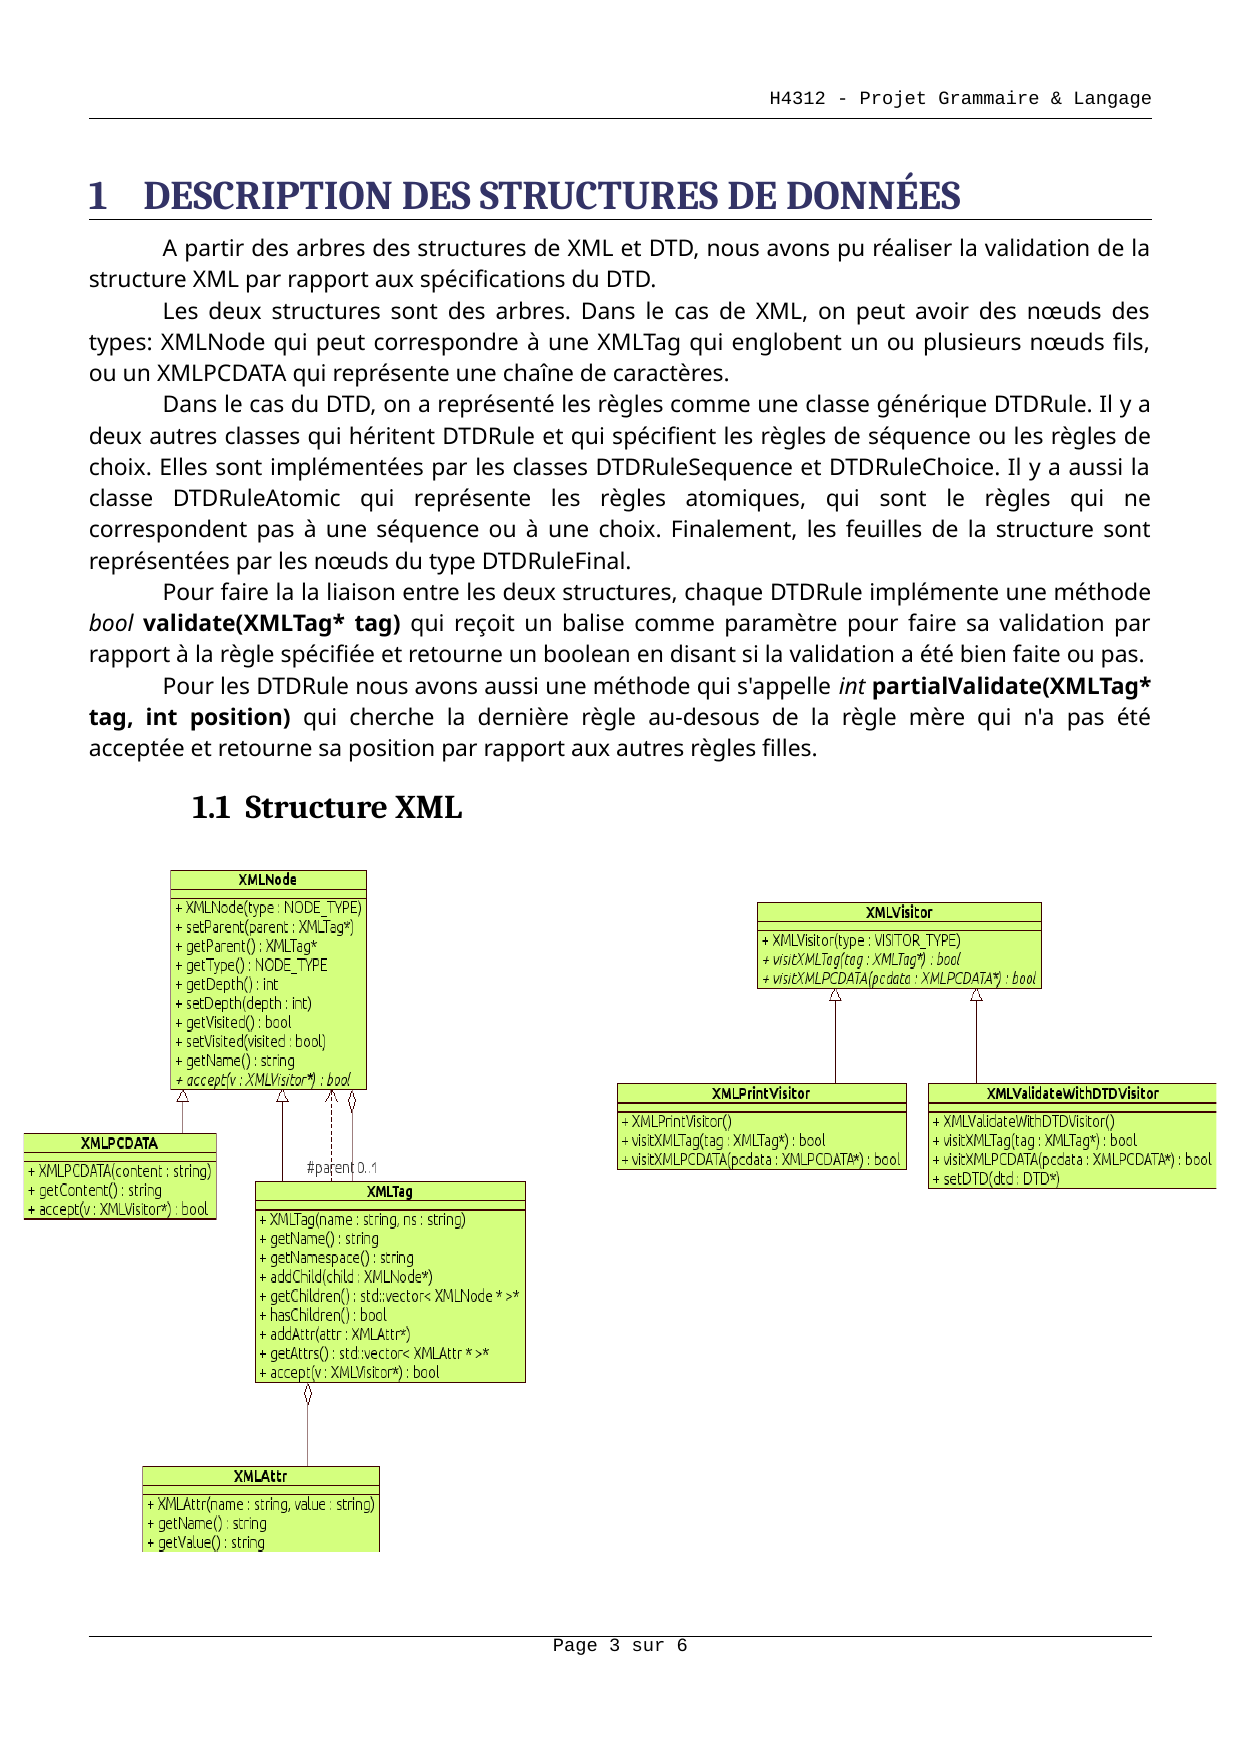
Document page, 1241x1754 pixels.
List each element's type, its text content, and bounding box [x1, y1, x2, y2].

text Dans le cas du DTD, on a représenté les règles comme une classe générique DTDRule. Il y a deux autres classes qui héritent DTDRule et qui spécifient les règles de séquence ou les règles de choix. Elles sont implémentées par les classes DTDRuleSequence et DTDRuleChoice. Il y a aussi la classe DTDRuleAtomic qui représente les règles atomiques, qui sont le règles qui ne correspondent pas à une séquence ou à une choix. Finalement, les feuilles de la structure sont représentées par les nœuds du type DTDRuleFinal. [88, 388, 1152, 576]
subtitle Structure XML [133, 788, 1152, 827]
picture [23, 870, 1217, 1552]
subtitle Description des structures de données [88, 172, 1152, 219]
text Les deux structures sont des arbres. Dans le cas de XML, on peut avoir des nœuds des types: XMLNode qui peut correspondre à une XMLTag qui englobent un ou plusieurs nœuds fils, ou un XMLPCDATA qui représente une chaîne de caractères. [88, 294, 1152, 388]
text Pour faire la la liaison entre les deux structures, chaque DTDRule implémente une méthode bool validate(XMLTag* tag) qui reçoit un balise comme paramètre pour faire sa validation par rapport à la règle spécifiée et retourne un boolean en disant si la validation a été bien faite ou pas. [88, 576, 1152, 669]
text A partir des arbres des structures de XML et DTD, nous avons pu réaliser la validation de la structure XML par rapport aux spécifications du DTD. [88, 232, 1152, 294]
text Pour les DTDRule nous avons aussi une méthode qui s'appelle int partialValidate(XMLTag* tag, int position) qui cherche la dernière règle au-desous de la règle mère qui n'a pas été acceptée et retourne sa position par rapport aux autres règles filles. [88, 669, 1152, 763]
